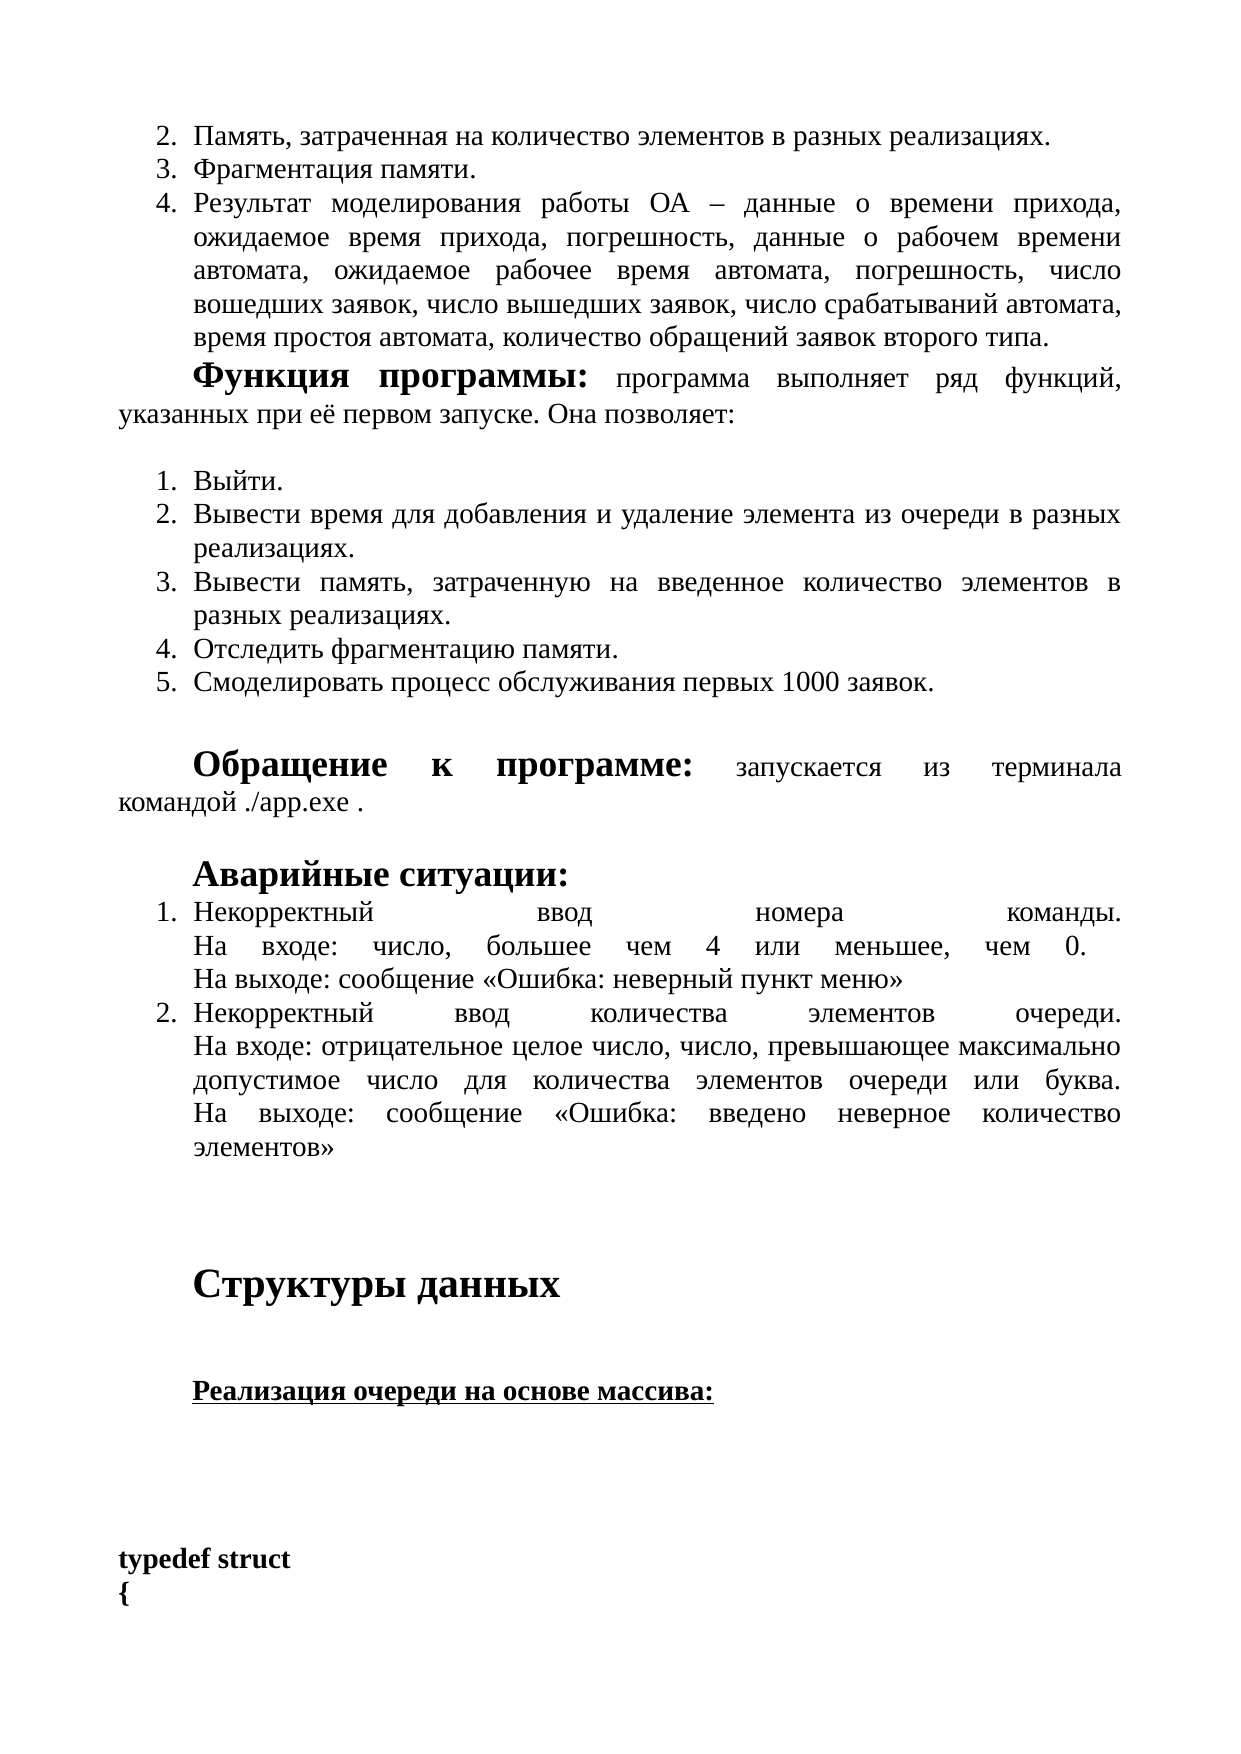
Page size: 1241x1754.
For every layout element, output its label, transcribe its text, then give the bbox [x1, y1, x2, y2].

text Структуры данных [118, 1258, 1122, 1306]
text { [118, 1575, 1122, 1608]
text Реализация очереди на основе массива: [118, 1373, 1122, 1407]
text typedef struct [118, 1541, 1122, 1575]
list Выйти. [156, 463, 1122, 497]
text Функция программы: программа выполняет ряд функций, указанных при её первом запуске. Она позволяет: [118, 353, 1122, 429]
list Вывести время для добавления и удаление элемента из очереди в разных реализациях. [156, 497, 1122, 564]
list Некорректный ввод количества элементов очереди. На входе: отрицательное целое число, число, превышающее максимально допустимое число для количества элементов очереди или буква. На выходе: сообщение «Ошибка: введено неверное количество элементов» [156, 995, 1122, 1163]
list Смоделировать процесс обслуживания первых 1000 заявок. [156, 664, 1122, 698]
list Фрагментация памяти. [156, 152, 1122, 185]
list Отследить фрагментацию памяти. [156, 631, 1122, 664]
list Память, затраченная на количество элементов в разных реализациях. [156, 118, 1122, 152]
text Обращение к программе: запускается из терминала командой ./app.exe . [118, 741, 1122, 818]
text Аварийные ситуации: [118, 851, 1122, 894]
list Результат моделирования работы ОА – данные о времени прихода, ожидаемое время прихода, погрешность, данные о рабочем времени автомата, ожидаемое рабочее время автомата, погрешность, число вошедших заявок, число вышедших заявок, число срабатываний автомата, время простоя автомата, количество обращений заявок второго типа. [156, 185, 1122, 353]
list Вывести память, затраченную на введенное количество элементов в разных реализациях. [156, 564, 1122, 631]
list Некорректный ввод номера команды. На входе: число, большее чем 4 или меньшее, чем 0. На выходе: сообщение «Ошибка: неверный пункт меню» [156, 894, 1122, 995]
